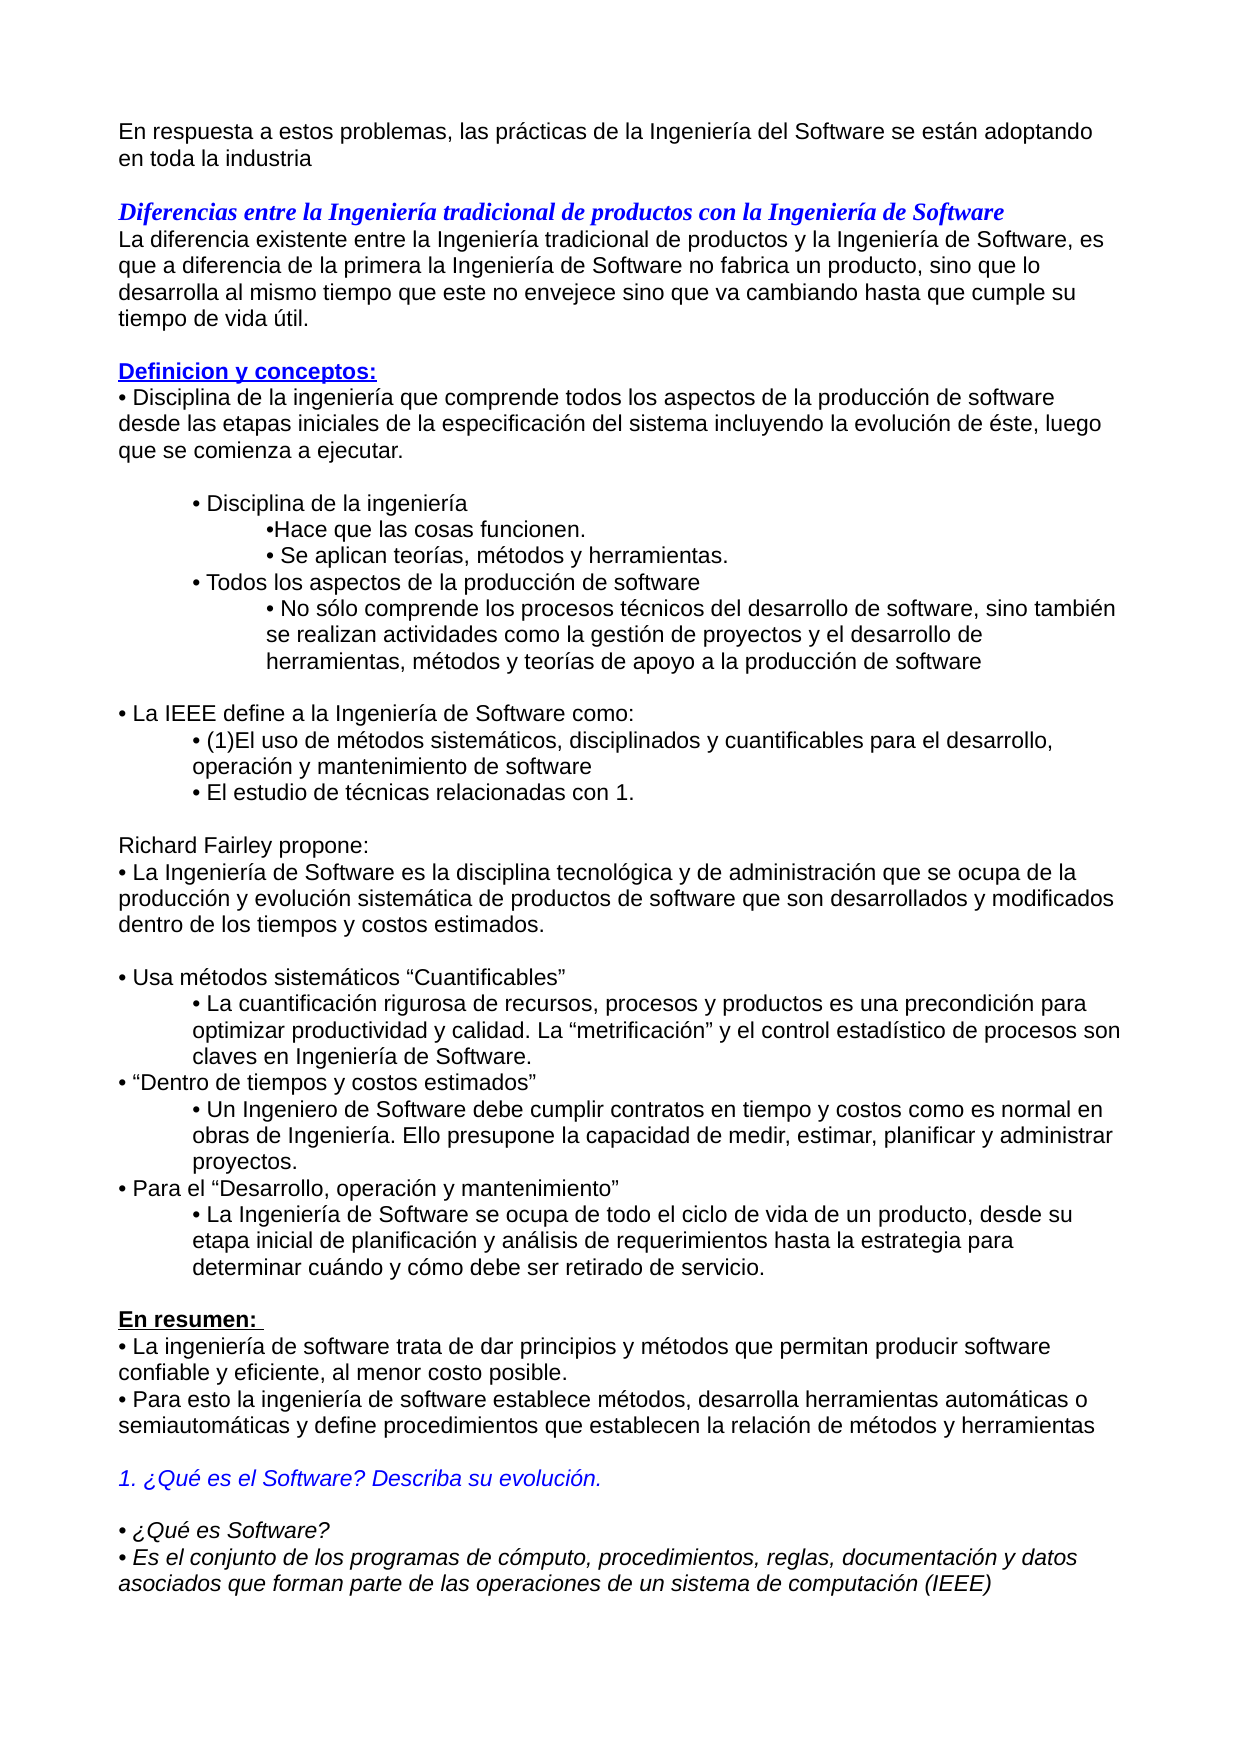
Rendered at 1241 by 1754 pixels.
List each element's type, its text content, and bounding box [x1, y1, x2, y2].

text 1. ¿Qué es el Software? Describa su evolución. [118, 1464, 1122, 1491]
text Diferencias entre la Ingeniería tradicional de productos con la Ingeniería de Software [118, 197, 1122, 226]
text • Es el conjunto de los programas de cómputo, procedimientos, reglas, documentación y datos asociados que forman parte de las operaciones de un sistema de computación (IEEE) [118, 1544, 1122, 1596]
text En resumen: [118, 1306, 1122, 1333]
text • (1)El uso de métodos sistemáticos, disciplinados y cuantificables para el desarrollo, operación y mantenimiento de software [118, 727, 1122, 779]
text Definicion y conceptos: [118, 358, 1122, 384]
text • ¿Qué es Software? [118, 1517, 1122, 1544]
text • Todos los aspectos de la producción de software [118, 568, 1122, 595]
text Richard Fairley propone: [118, 832, 1122, 858]
text • Disciplina de la ingeniería [118, 489, 1122, 516]
text • No sólo comprende los procesos técnicos del desarrollo de software, sino también se realizan actividades como la gestión de proyectos y el desarrollo de herramientas, métodos y teorías de apoyo a la producción de software [118, 595, 1122, 674]
text • “Dentro de tiempos y costos estimados” [118, 1069, 1122, 1096]
text • La Ingeniería de Software es la disciplina tecnológica y de administración que se ocupa de la producción y evolución sistemática de productos de software que son desarrollados y modificados dentro de los tiempos y costos estimados. [118, 858, 1122, 937]
text • El estudio de técnicas relacionadas con 1. [118, 779, 1122, 806]
text • Disciplina de la ingeniería que comprende todos los aspectos de la producción de software desde las etapas iniciales de la especificación del sistema incluyendo la evolución de éste, luego que se comienza a ejecutar. [118, 384, 1122, 463]
text • Un Ingeniero de Software debe cumplir contratos en tiempo y costos como es normal en obras de Ingeniería. Ello presupone la capacidad de medir, estimar, planificar y administrar proyectos. [118, 1096, 1122, 1175]
text •Hace que las cosas funcionen. [118, 516, 1122, 542]
text • Para el “Desarrollo, operación y mantenimiento” [118, 1175, 1122, 1201]
text La diferencia existente entre la Ingeniería tradicional de productos y la Ingeniería de Software, es que a diferencia de la primera la Ingeniería de Software no fabrica un producto, sino que lo desarrolla al mismo tiempo que este no envejece sino que va cambiando hasta que cumple su tiempo de vida útil. [118, 226, 1122, 331]
text • La cuantificación rigurosa de recursos, procesos y productos es una precondición para optimizar productividad y calidad. La “metrificación” y el control estadístico de procesos son claves en Ingeniería de Software. [118, 990, 1122, 1069]
text En respuesta a estos problemas, las prácticas de la Ingeniería del Software se están adoptando en toda la industria [118, 118, 1122, 171]
text • Para esto la ingeniería de software establece métodos, desarrolla herramientas automáticas o semiautomáticas y define procedimientos que establecen la relación de métodos y herramientas [118, 1386, 1122, 1438]
text • Se aplican teorías, métodos y herramientas. [118, 542, 1122, 568]
text • La ingeniería de software trata de dar principios y métodos que permitan producir software confiable y eficiente, al menor costo posible. [118, 1333, 1122, 1386]
text • Usa métodos sistemáticos “Cuantificables” [118, 964, 1122, 990]
text • La IEEE define a la Ingeniería de Software como: [118, 700, 1122, 727]
text • La Ingeniería de Software se ocupa de todo el ciclo de vida de un producto, desde su etapa inicial de planificación y análisis de requerimientos hasta la estrategia para determinar cuándo y cómo debe ser retirado de servicio. [118, 1201, 1122, 1280]
